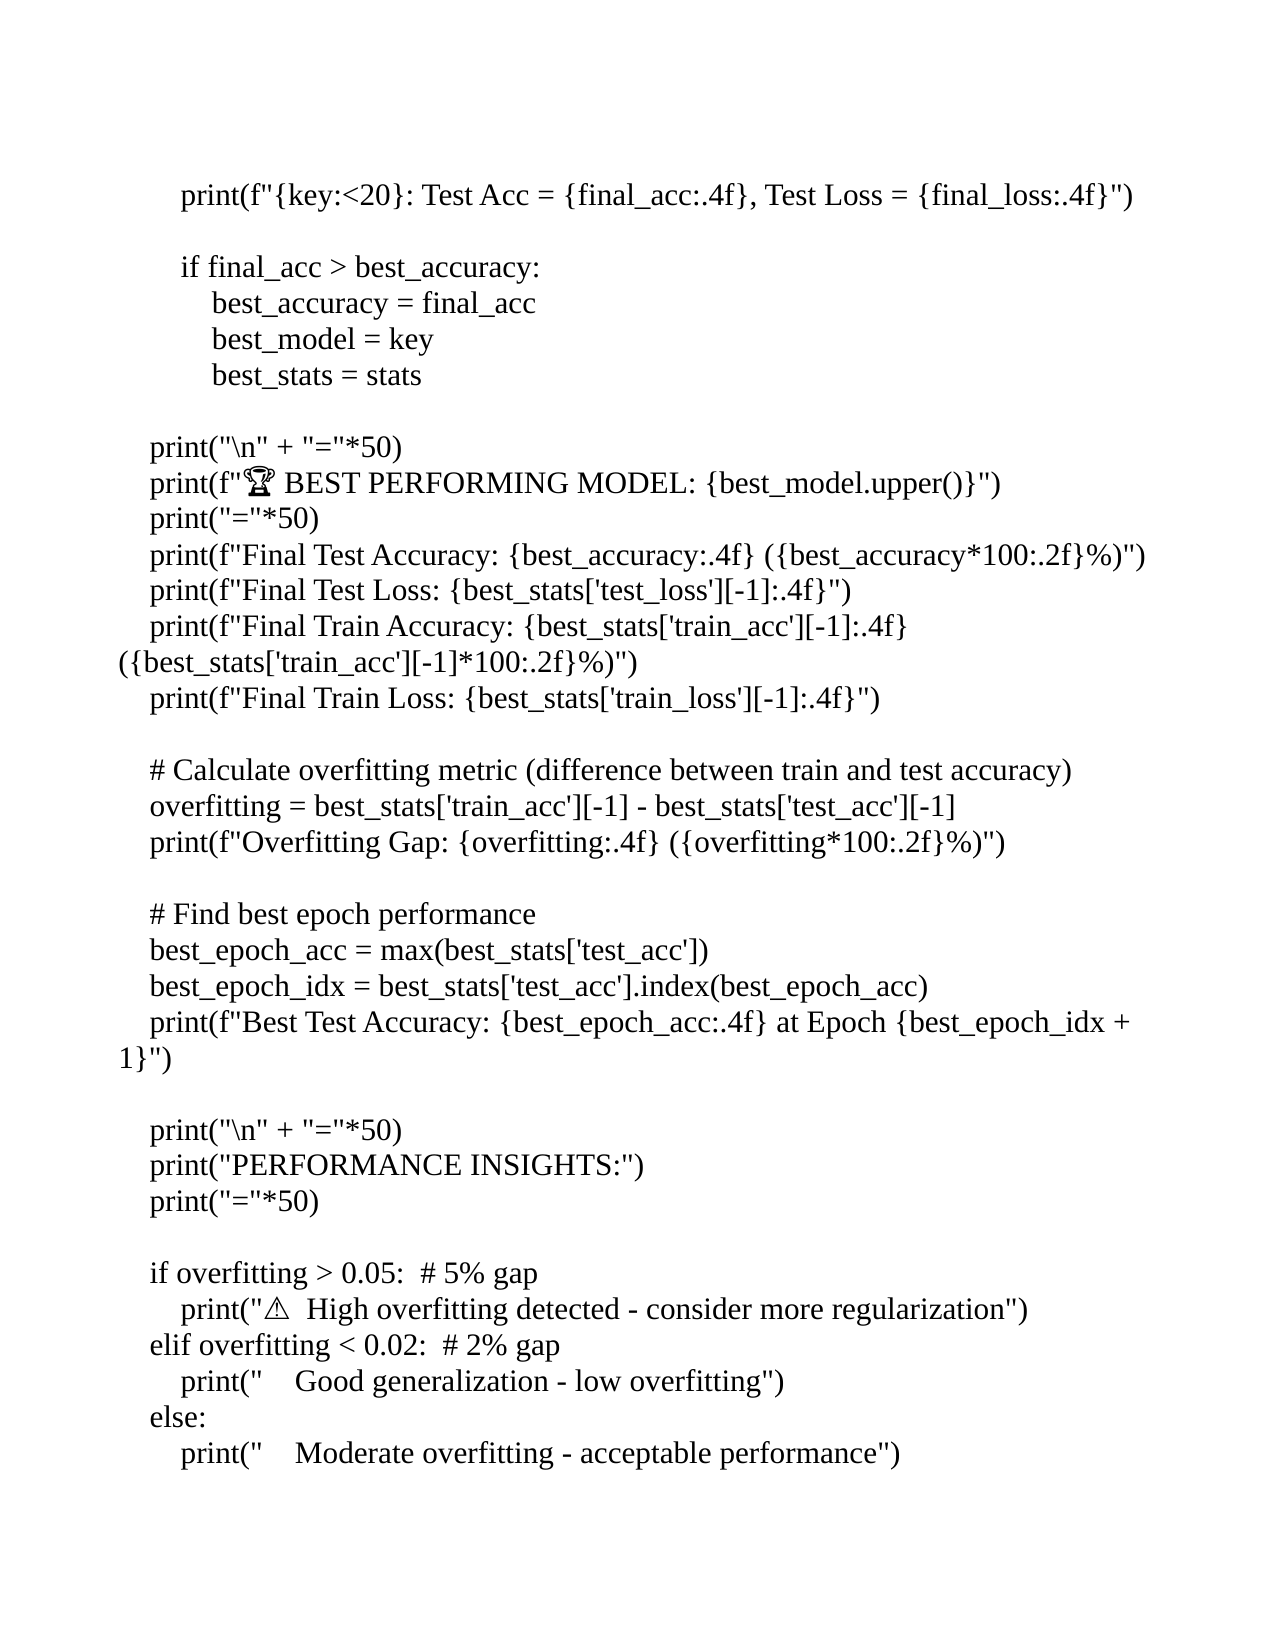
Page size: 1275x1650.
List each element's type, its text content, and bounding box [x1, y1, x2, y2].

text print(f"Final Train Accuracy: {best_stats['train_acc'][-1]:.4f} ({best_stats['train_acc'][-1]*100:.2f}%)") [118, 608, 1157, 679]
text print("✅ Good generalization - low overfitting") [118, 1362, 1157, 1398]
text else: [118, 1398, 1157, 1434]
text best_model = key [118, 320, 1157, 356]
text print("\n" + "="*50) [118, 1111, 1157, 1147]
text print(f"🏆 BEST PERFORMING MODEL: {best_model.upper()}") [118, 464, 1157, 500]
text best_stats = stats [118, 356, 1157, 392]
text print(f"{key:<20}: Test Acc = {final_acc:.4f}, Test Loss = {final_loss:.4f}") [118, 176, 1157, 212]
text best_epoch_idx = best_stats['test_acc'].index(best_epoch_acc) [118, 967, 1157, 1003]
text print("⚠️ High overfitting detected - consider more regularization") [118, 1290, 1157, 1326]
text best_epoch_acc = max(best_stats['test_acc']) [118, 931, 1157, 967]
text overfitting = best_stats['train_acc'][-1] - best_stats['test_acc'][-1] [118, 787, 1157, 823]
text # Calculate overfitting metric (difference between train and test accuracy) [118, 751, 1157, 787]
text print("\n" + "="*50) [118, 428, 1157, 464]
text print(f"Final Test Loss: {best_stats['test_loss'][-1]:.4f}") [118, 572, 1157, 608]
text # Find best epoch performance [118, 895, 1157, 931]
text print(f"Overfitting Gap: {overfitting:.4f} ({overfitting*100:.2f}%)") [118, 823, 1157, 859]
text print("PERFORMANCE INSIGHTS:") [118, 1147, 1157, 1183]
text print(f"Final Test Accuracy: {best_accuracy:.4f} ({best_accuracy*100:.2f}%)") [118, 536, 1157, 572]
text print(f"Best Test Accuracy: {best_epoch_acc:.4f} at Epoch {best_epoch_idx + 1}") [118, 1003, 1157, 1075]
text print("✅ Moderate overfitting - acceptable performance") [118, 1434, 1157, 1470]
text print("="*50) [118, 500, 1157, 536]
text print("="*50) [118, 1183, 1157, 1218]
text elif overfitting < 0.02: # 2% gap [118, 1326, 1157, 1362]
text if final_acc > best_accuracy: [118, 248, 1157, 284]
text print(f"Final Train Loss: {best_stats['train_loss'][-1]:.4f}") [118, 679, 1157, 715]
text if overfitting > 0.05: # 5% gap [118, 1254, 1157, 1290]
text best_accuracy = final_acc [118, 284, 1157, 320]
